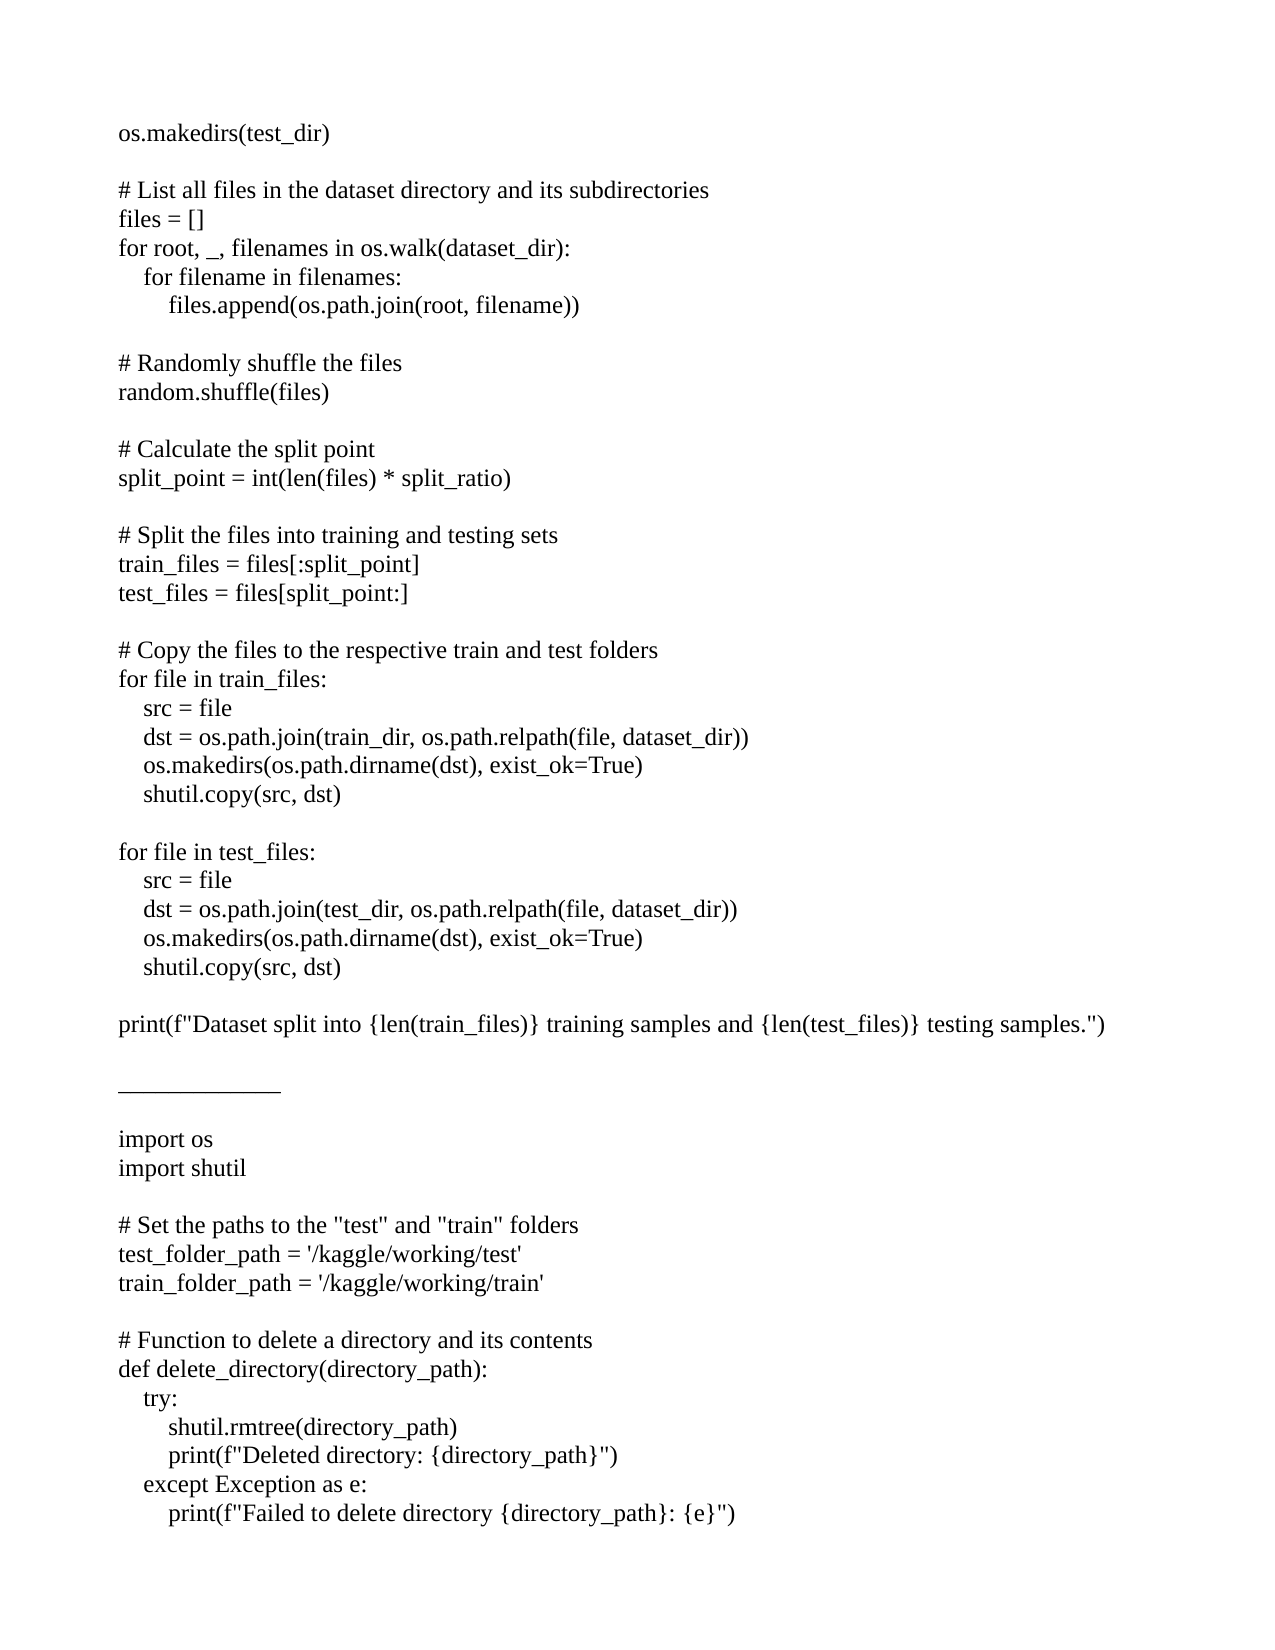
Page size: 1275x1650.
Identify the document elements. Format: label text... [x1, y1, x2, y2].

text os.makedirs(os.path.dirname(dst), exist_ok=True) [118, 751, 1157, 779]
text for file in test_files: [118, 837, 1157, 866]
text test_files = files[split_point:] [118, 578, 1157, 607]
text dst = os.path.join(test_dir, os.path.relpath(file, dataset_dir)) [118, 894, 1157, 923]
text # Randomly shuffle the files [118, 348, 1157, 377]
text src = file [118, 693, 1157, 722]
text src = file [118, 866, 1157, 894]
text os.makedirs(test_dir) [118, 118, 1157, 147]
text train_files = files[:split_point] [118, 549, 1157, 578]
text files = [] [118, 204, 1157, 233]
text os.makedirs(os.path.dirname(dst), exist_ok=True) [118, 923, 1157, 952]
text random.shuffle(files) [118, 377, 1157, 406]
text split_point = int(len(files) * split_ratio) [118, 463, 1157, 492]
text def delete_directory(directory_path): [118, 1354, 1157, 1383]
text shutil.copy(src, dst) [118, 952, 1157, 981]
text dst = os.path.join(train_dir, os.path.relpath(file, dataset_dir)) [118, 722, 1157, 751]
text # Function to delete a directory and its contents [118, 1326, 1157, 1354]
text files.append(os.path.join(root, filename)) [118, 291, 1157, 319]
text import shutil [118, 1153, 1157, 1182]
text for filename in filenames: [118, 262, 1157, 291]
text for root, _, filenames in os.walk(dataset_dir): [118, 233, 1157, 262]
text # Set the paths to the "test" and "train" folders [118, 1211, 1157, 1239]
text for file in train_files: [118, 664, 1157, 693]
text shutil.copy(src, dst) [118, 779, 1157, 808]
text import os [118, 1124, 1157, 1153]
text # Copy the files to the respective train and test folders [118, 636, 1157, 664]
text shutil.rmtree(directory_path) [118, 1412, 1157, 1441]
text except Exception as e: [118, 1469, 1157, 1498]
text print(f"Failed to delete directory {directory_path}: {e}") [118, 1498, 1157, 1527]
text _____________ [118, 1067, 1157, 1096]
text # Split the files into training and testing sets [118, 521, 1157, 549]
text test_folder_path = '/kaggle/working/test' [118, 1239, 1157, 1268]
text # Calculate the split point [118, 434, 1157, 463]
text # List all files in the dataset directory and its subdirectories [118, 176, 1157, 204]
text print(f"Deleted directory: {directory_path}") [118, 1441, 1157, 1469]
text try: [118, 1383, 1157, 1412]
text train_folder_path = '/kaggle/working/train' [118, 1268, 1157, 1297]
text print(f"Dataset split into {len(train_files)} training samples and {len(test_files)} testing samples.") [118, 1009, 1157, 1038]
